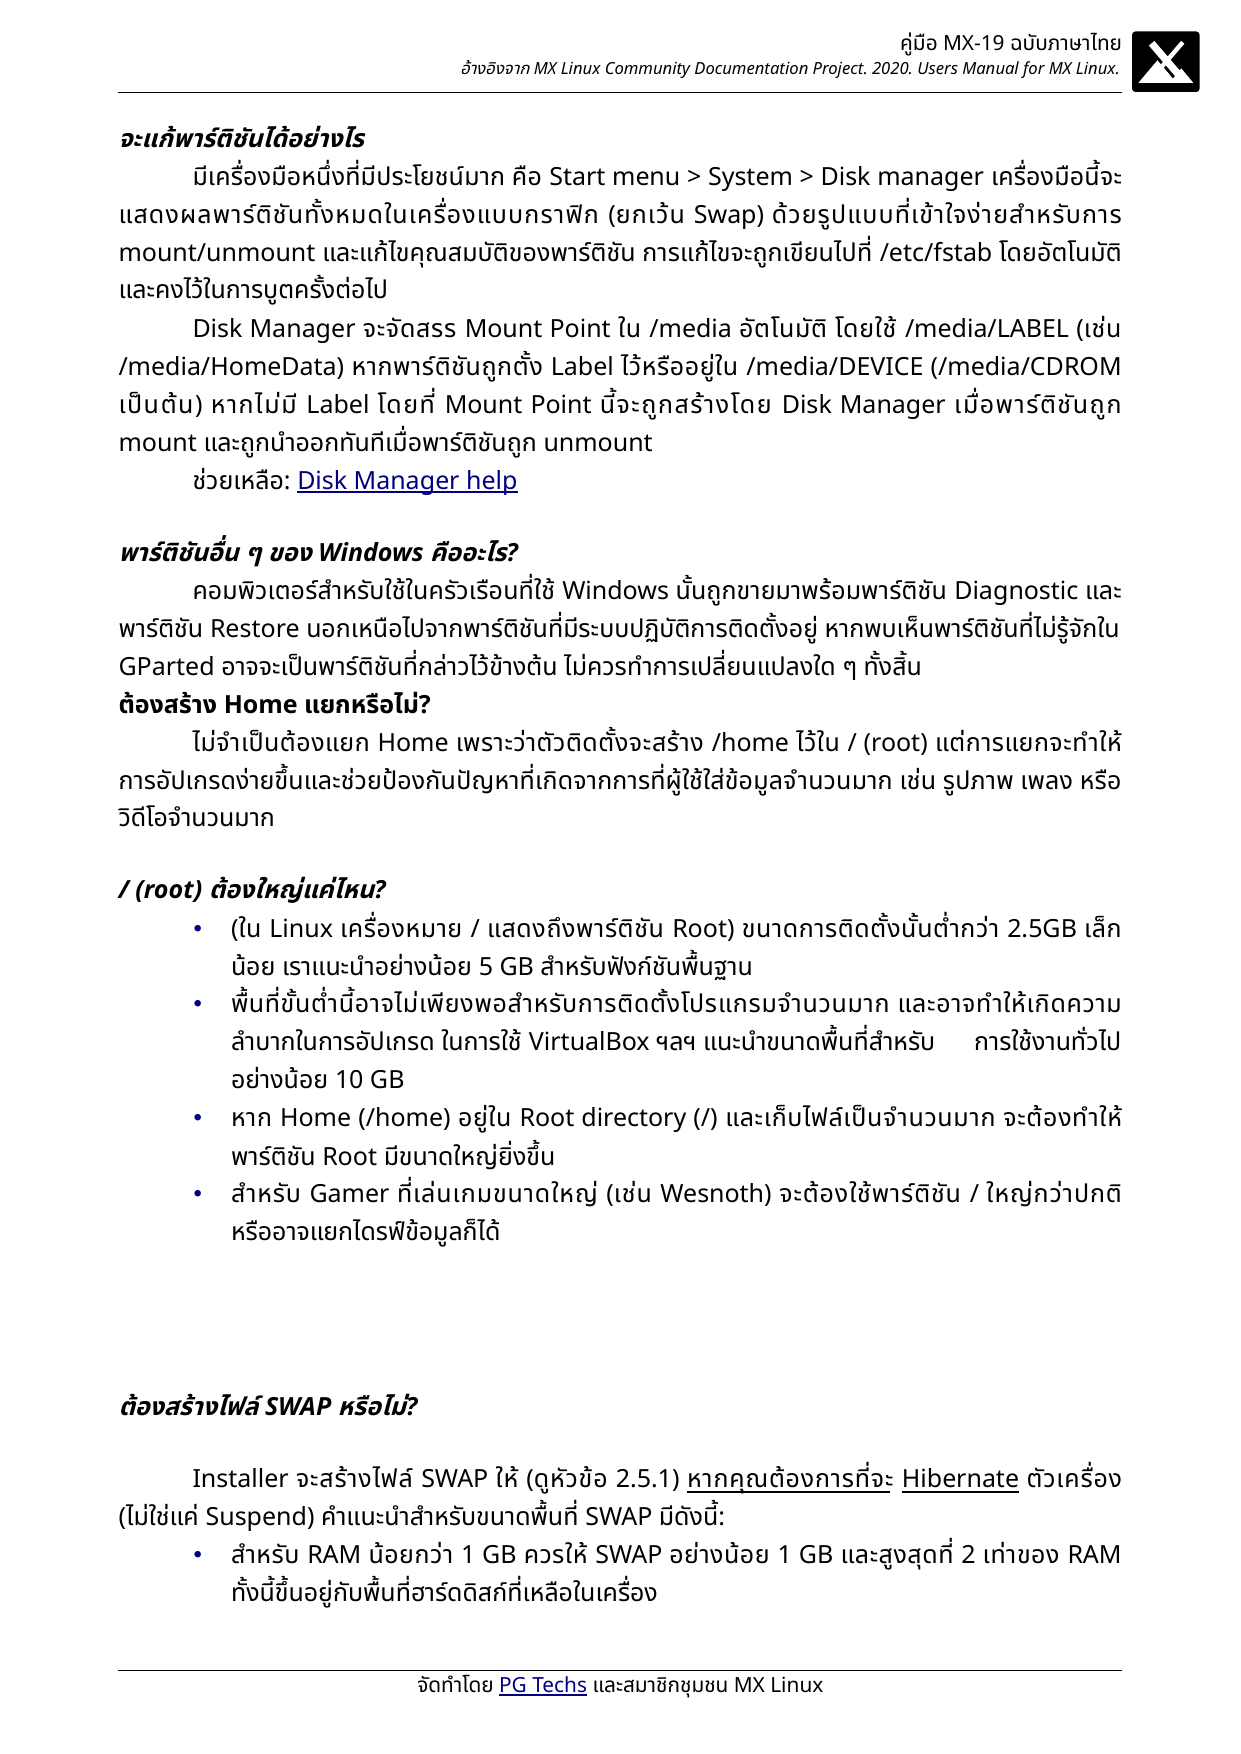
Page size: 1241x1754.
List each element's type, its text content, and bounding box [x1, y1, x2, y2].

text Installer จะสร้างไฟล์ SWAP ให้ (ดูหัวข้อ 2.5.1) หากคุณต้องการที่จะ Hibernate ตัวเครื่อง (ไม่ใช่แค่ Suspend) คำแนะนำสำหรับขนาดพื้นที่ SWAP มีดังนี้: [118, 1460, 1122, 1536]
text ไม่จำเป็นต้องแยก Home เพราะว่าตัวติดตั้งจะสร้าง /home ไว้ใน / (root) แต่การแยกจะทำให้การอัปเกรดง่ายขึ้นและช่วยป้องกันปัญหาที่เกิดจากการที่ผู้ใช้ใส่ข้อมูลจำนวนมาก เช่น รูปภาพ เพลง หรือวิดีโอจำนวนมาก [118, 724, 1122, 838]
text ต้องสร้างไฟล์ SWAP หรือไม่? [118, 1388, 1122, 1426]
text จะแก้พาร์ติชันได้อย่างไร [118, 121, 1122, 158]
list สำหรับ RAM น้อยกว่า 1 GB ควรให้ SWAP อย่างน้อย 1 GB และสูงสุดที่ 2 เท่าของ RAM ทั้งนี้ขึ้นอยู่กับพื้นที่ฮาร์ดดิสก์ที่เหลือในเครื่อง [193, 1536, 1122, 1612]
list สำหรับ Gamer ที่เล่นเกมขนาดใหญ่ (เช่น Wesnoth) จะต้องใช้พาร์ติชัน / ใหญ่กว่าปกติ หรืออาจแยกไดรฟ์ข้อมูลก็ได้ [193, 1176, 1122, 1252]
text มีเครื่องมือหนึ่งที่มีประโยชน์มาก คือ Start menu > System > Disk manager เครื่องมือนี้จะแสดงผลพาร์ติชันทั้งหมดในเครื่องแบบกราฟิก (ยกเว้น Swap) ด้วยรูปแบบที่เข้าใจง่ายสำหรับการ mount/unmount และแก้ไขคุณสมบัติของพาร์ติชัน การแก้ไขจะถูกเขียนไปที่ /etc/fstab โดยอัตโนมัติและคงไว้ในการบูตครั้งต่อไป [118, 158, 1122, 310]
text คอมพิวเตอร์สำหรับใช้ในครัวเรือนที่ใช้ Windows นั้นถูกขายมาพร้อมพาร์ติชัน Diagnostic และพาร์ติชัน Restore นอกเหนือไปจากพาร์ติชันที่มีระบบปฏิบัติการติดตั้งอยู่ หากพบเห็นพาร์ติชันที่ไม่รู้จักใน GParted อาจจะเป็นพาร์ติชันที่กล่าวไว้ข้างต้น ไม่ควรทำการเปลี่ยนแปลงใด ๆ ทั้งสิ้น [118, 572, 1122, 686]
list หาก Home (/home) อยู่ใน Root directory (/) และเก็บไฟล์เป็นจำนวนมาก จะต้องทำให้พาร์ติชัน Root มีขนาดใหญ่ยิ่งขึ้น [193, 1100, 1122, 1176]
text Disk Manager จะจัดสรร Mount Point ใน /media อัตโนมัติ โดยใช้ /media/LABEL (เช่น /media/HomeData) หากพาร์ติชันถูกตั้ง Label ไว้หรืออยู่ใน /media/DEVICE (/media/CDROM เป็นต้น) หากไม่มี Label โดยที่ Mount Point นี้จะถูกสร้างโดย Disk Manager เมื่อพาร์ติชันถูก mount และถูกนำออกทันทีเมื่อพาร์ติชันถูก unmount [118, 310, 1122, 462]
list พื้นที่ขั้นต่ำนี้อาจไม่เพียงพอสำหรับการติดตั้งโปรแกรมจำนวนมาก และอาจทำให้เกิดความลำบากในการอัปเกรด ในการใช้ VirtualBox ฯลฯ แนะนำขนาดพื้นที่สำหรับ การใช้งานทั่วไปอย่างน้อย 10 GB [193, 986, 1122, 1100]
text / (root) ต้องใหญ่แค่ไหน? [118, 872, 1122, 910]
text พาร์ติชันอื่น ๆ ของ Windows คืออะไร? [118, 534, 1122, 572]
text ต้องสร้าง Home แยกหรือไม่? [118, 686, 1122, 724]
text ช่วยเหลือ: Disk Manager help [118, 462, 1122, 500]
list (ใน Linux เครื่องหมาย / แสดงถึงพาร์ติชัน Root) ขนาดการติดตั้งนั้นต่ำกว่า 2.5GB เล็กน้อย เราแนะนำอย่างน้อย 5 GB สำหรับฟังก์ชันพื้นฐาน [193, 910, 1122, 986]
